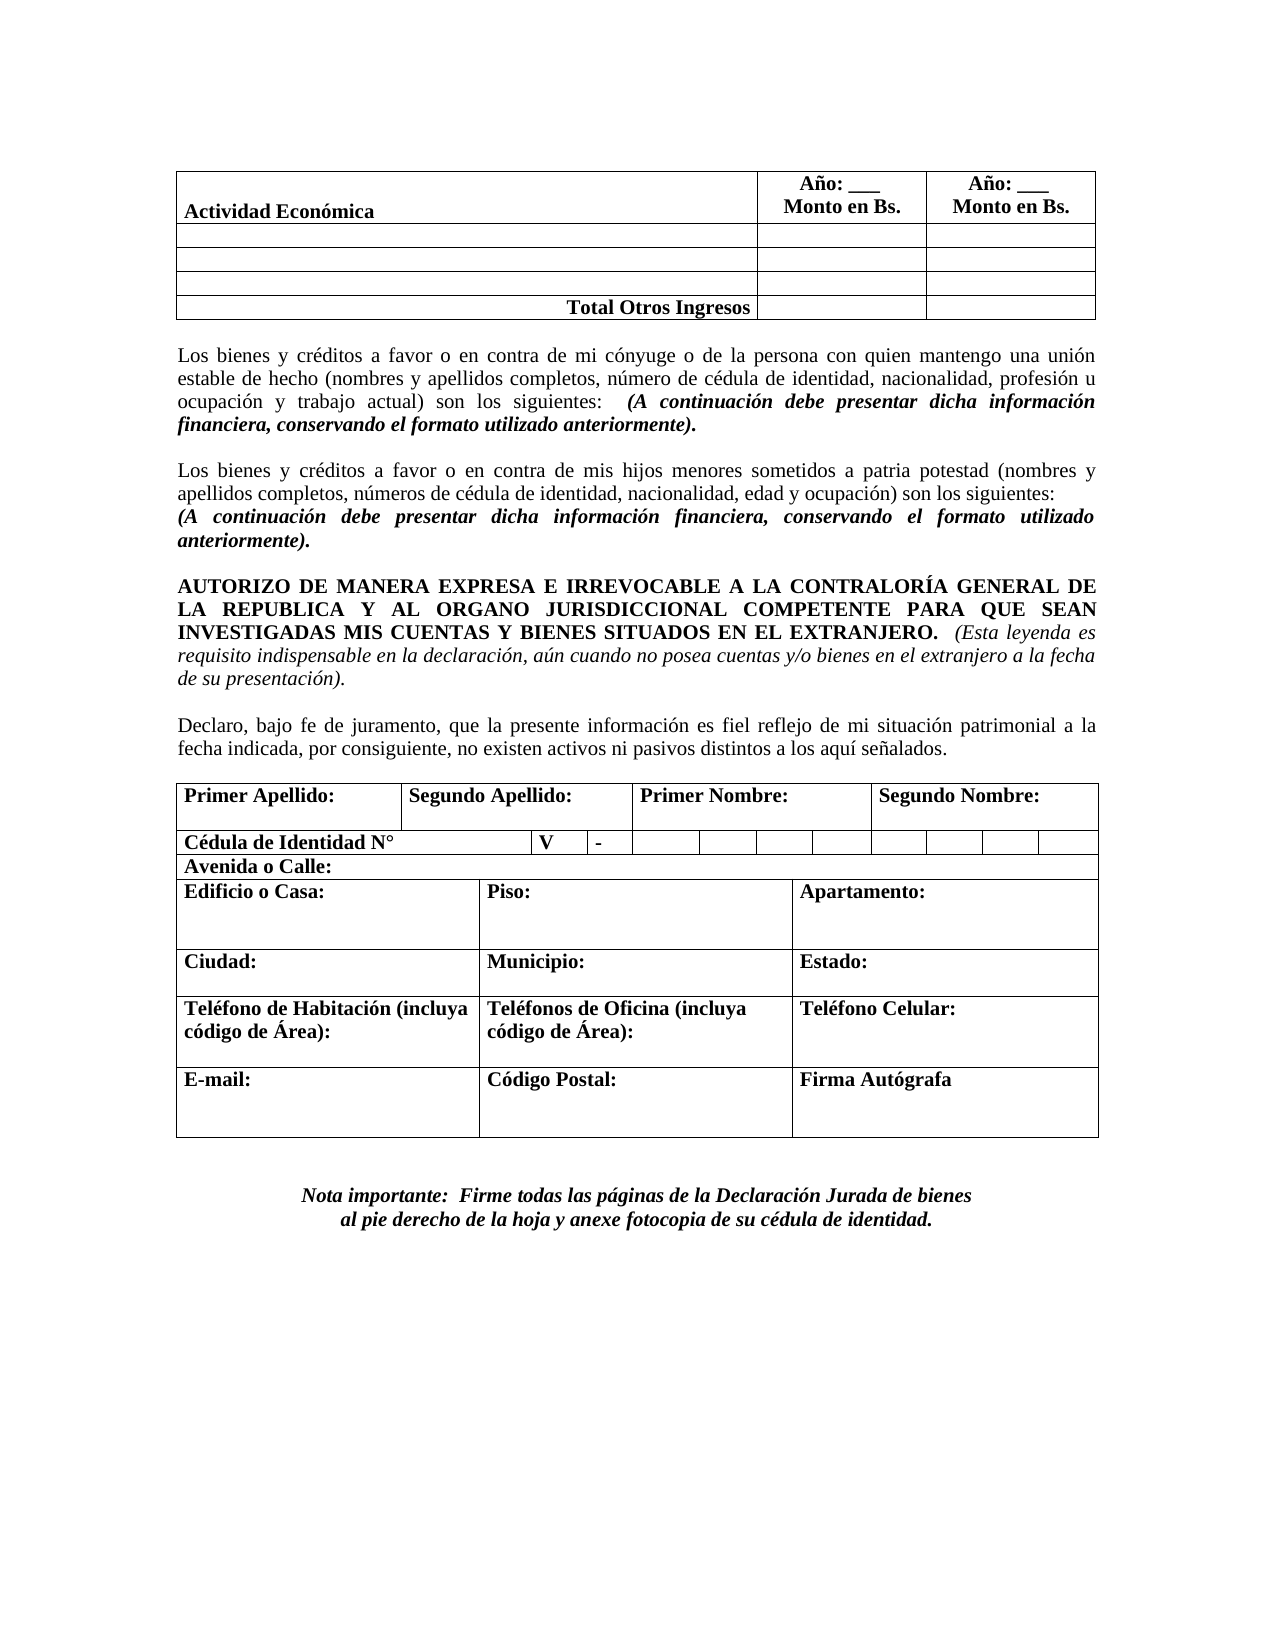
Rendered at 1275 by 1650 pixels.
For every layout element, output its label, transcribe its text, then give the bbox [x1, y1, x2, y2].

table_cell Teléfono de Habitación (incluya código de Área): [177, 997, 479, 1067]
table_header Segundo Nombre: [872, 784, 1098, 830]
table_cell [177, 248, 757, 271]
table_cell Apartamento: [793, 880, 1098, 949]
table_cell [872, 831, 926, 854]
table_cell [813, 831, 871, 854]
table_cell [927, 224, 1095, 247]
table_header Año: ___ Monto en Bs. [758, 172, 926, 223]
table_cell Firma Autógrafa [793, 1068, 1098, 1137]
subtitle Nota importante: Firme todas las páginas de la Declaración Jurada de bienes [177, 1184, 1098, 1207]
text Los bienes y créditos a favor o en contra de mis hijos menores sometidos a patria potestad (nombres y apellidos completos, números de cédula de identidad, nacionalidad, edad y ocupación) son los siguientes: [177, 459, 1098, 505]
table_cell Teléfono Celular: [793, 997, 1098, 1067]
table_cell [758, 248, 926, 271]
table_cell E-mail: [177, 1068, 479, 1137]
table_cell Edificio o Casa: [177, 880, 479, 949]
table_cell [700, 831, 756, 854]
table_cell [983, 831, 1038, 854]
table_cell Código Postal: [480, 1068, 792, 1137]
table_header Año: ___ Monto en Bs. [927, 172, 1095, 223]
table_cell [758, 296, 926, 319]
table_cell [177, 224, 757, 247]
table_header Primer Nombre: [633, 784, 871, 830]
table_cell Total Otros Ingresos [177, 296, 757, 319]
table_cell V [532, 831, 587, 854]
table_cell [927, 272, 1095, 295]
table_cell Teléfonos de Oficina (incluya código de Área): [480, 997, 792, 1067]
table_cell [757, 831, 812, 854]
table_cell [177, 272, 757, 295]
table_cell - [588, 831, 632, 854]
table_header Actividad Económica [177, 172, 757, 223]
text (A continuación debe presentar dicha información financiera, conservando el formato utilizado anteriormente). [177, 505, 1098, 552]
table_cell Cédula de Identidad N° [177, 831, 531, 854]
table_cell Avenida o Calle: [177, 855, 1098, 878]
table_cell [927, 831, 982, 854]
table_cell [927, 296, 1095, 319]
table_cell [1039, 831, 1098, 854]
table_header Primer Apellido: [177, 784, 401, 830]
text AUTORIZO DE MANERA EXPRESA E IRREVOCABLE A LA CONTRALORÍA GENERAL DE LA REPUBLICA Y AL ORGANO JURISDICCIONAL COMPETENTE PARA QUE SEAN INVESTIGADAS MIS CUENTAS Y BIENES SITUADOS EN EL EXTRANJERO. (Esta leyenda es requisito indispensable en la declaración, aún cuando no posea cuentas y/o bienes en el extranjero a la fecha de su presentación). [177, 575, 1098, 690]
table_cell Ciudad: [177, 950, 479, 996]
table_cell Estado: [793, 950, 1098, 996]
table_cell [633, 831, 699, 854]
table_cell [758, 272, 926, 295]
table_header Segundo Apellido: [402, 784, 632, 830]
table_cell Piso: [480, 880, 792, 949]
text al pie derecho de la hoja y anexe fotocopia de su cédula de identidad. [177, 1207, 1098, 1231]
table_cell [758, 224, 926, 247]
table_cell [927, 248, 1095, 271]
table_cell Municipio: [480, 950, 792, 996]
text Los bienes y créditos a favor o en contra de mi cónyuge o de la persona con quien mantengo una unión estable de hecho (nombres y apellidos completos, número de cédula de identidad, nacionalidad, profesión u ocupación y trabajo actual) son los siguientes: (A continuación debe presentar dicha información financiera, conservando el formato utilizado anteriormente). [177, 343, 1098, 436]
text Declaro, bajo fe de juramento, que la presente información es fiel reflejo de mi situación patrimonial a la fecha indicada, por consiguiente, no existen activos ni pasivos distintos a los aquí señalados. [177, 713, 1098, 760]
